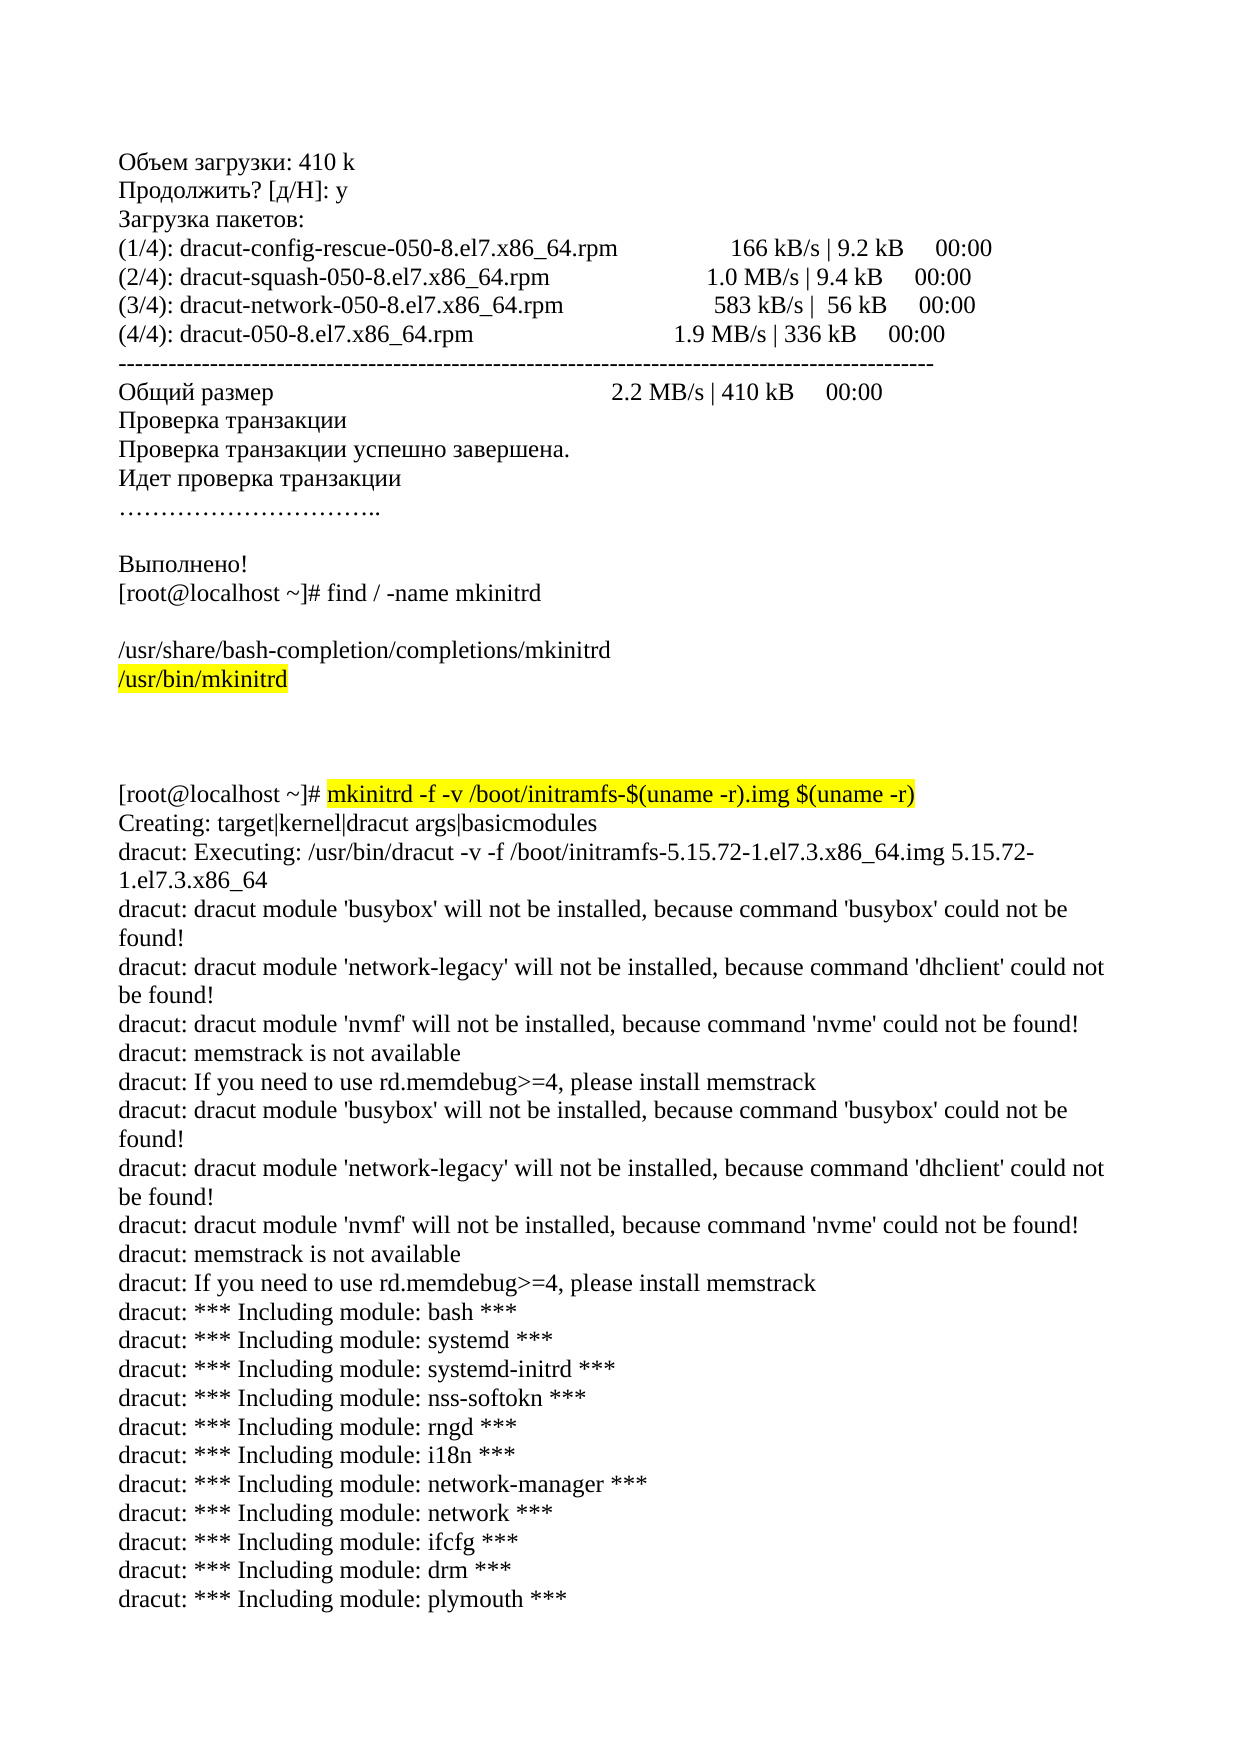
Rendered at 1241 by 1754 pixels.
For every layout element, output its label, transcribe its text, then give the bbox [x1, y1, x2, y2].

text -------------------------------------------------------------------------------------------------- [118, 348, 1122, 377]
text dracut: *** Including module: ifcfg *** [118, 1527, 1122, 1556]
text dracut: dracut module 'nvmf' will not be installed, because command 'nvme' could not be found! [118, 1211, 1122, 1239]
text Creating: target|kernel|dracut args|basicmodules [118, 808, 1122, 837]
text dracut: dracut module 'busybox' will not be installed, because command 'busybox' could not be found! [118, 894, 1122, 952]
text dracut: *** Including module: systemd-initrd *** [118, 1354, 1122, 1383]
text dracut: If you need to use rd.memdebug>=4, please install memstrack [118, 1067, 1122, 1096]
text Загрузка пакетов: [118, 204, 1122, 233]
text Продолжить? [д/Н]: y [118, 176, 1122, 204]
text dracut: *** Including module: network-manager *** [118, 1469, 1122, 1498]
text [root@localhost ~]# mkinitrd -f -v /boot/initramfs-$(uname -r).img $(uname -r) [118, 779, 1122, 808]
text dracut: *** Including module: rngd *** [118, 1412, 1122, 1441]
text dracut: *** Including module: plymouth *** [118, 1584, 1122, 1613]
text dracut: *** Including module: systemd *** [118, 1326, 1122, 1354]
text dracut: If you need to use rd.memdebug>=4, please install memstrack [118, 1268, 1122, 1297]
text /usr/bin/mkinitrd [118, 664, 1122, 693]
text dracut: *** Including module: nss-softokn *** [118, 1383, 1122, 1412]
text dracut: memstrack is not available [118, 1239, 1122, 1268]
text dracut: Executing: /usr/bin/dracut -v -f /boot/initramfs-5.15.72-1.el7.3.x86_64.img 5.15.72-1.el7.3.x86_64 [118, 837, 1122, 894]
text dracut: *** Including module: drm *** [118, 1556, 1122, 1584]
text Идет проверка транзакции [118, 463, 1122, 492]
text (2/4): dracut-squash-050-8.el7.x86_64.rpm 1.0 MB/s | 9.4 kB 00:00 [118, 262, 1122, 291]
text /usr/share/bash-completion/completions/mkinitrd [118, 636, 1122, 664]
text ………………………….. [118, 492, 1122, 521]
text [root@localhost ~]# find / -name mkinitrd [118, 578, 1122, 607]
text dracut: dracut module 'network-legacy' will not be installed, because command 'dhclient' could not be found! [118, 1153, 1122, 1211]
text (3/4): dracut-network-050-8.el7.x86_64.rpm 583 kB/s | 56 kB 00:00 [118, 291, 1122, 319]
text dracut: *** Including module: bash *** [118, 1297, 1122, 1326]
text dracut: dracut module 'nvmf' will not be installed, because command 'nvme' could not be found! [118, 1009, 1122, 1038]
text dracut: dracut module 'network-legacy' will not be installed, because command 'dhclient' could not be found! [118, 952, 1122, 1009]
text Проверка транзакции [118, 406, 1122, 434]
text dracut: dracut module 'busybox' will not be installed, because command 'busybox' could not be found! [118, 1096, 1122, 1153]
text Выполнено! [118, 549, 1122, 578]
text Проверка транзакции успешно завершена. [118, 434, 1122, 463]
text dracut: memstrack is not available [118, 1038, 1122, 1067]
text dracut: *** Including module: network *** [118, 1498, 1122, 1527]
text (4/4): dracut-050-8.el7.x86_64.rpm 1.9 MB/s | 336 kB 00:00 [118, 319, 1122, 348]
text dracut: *** Including module: i18n *** [118, 1441, 1122, 1469]
text (1/4): dracut-config-rescue-050-8.el7.x86_64.rpm 166 kB/s | 9.2 kB 00:00 [118, 233, 1122, 262]
text Общий размер 2.2 MB/s | 410 kB 00:00 [118, 377, 1122, 406]
text Объем загрузки: 410 k [118, 147, 1122, 176]
